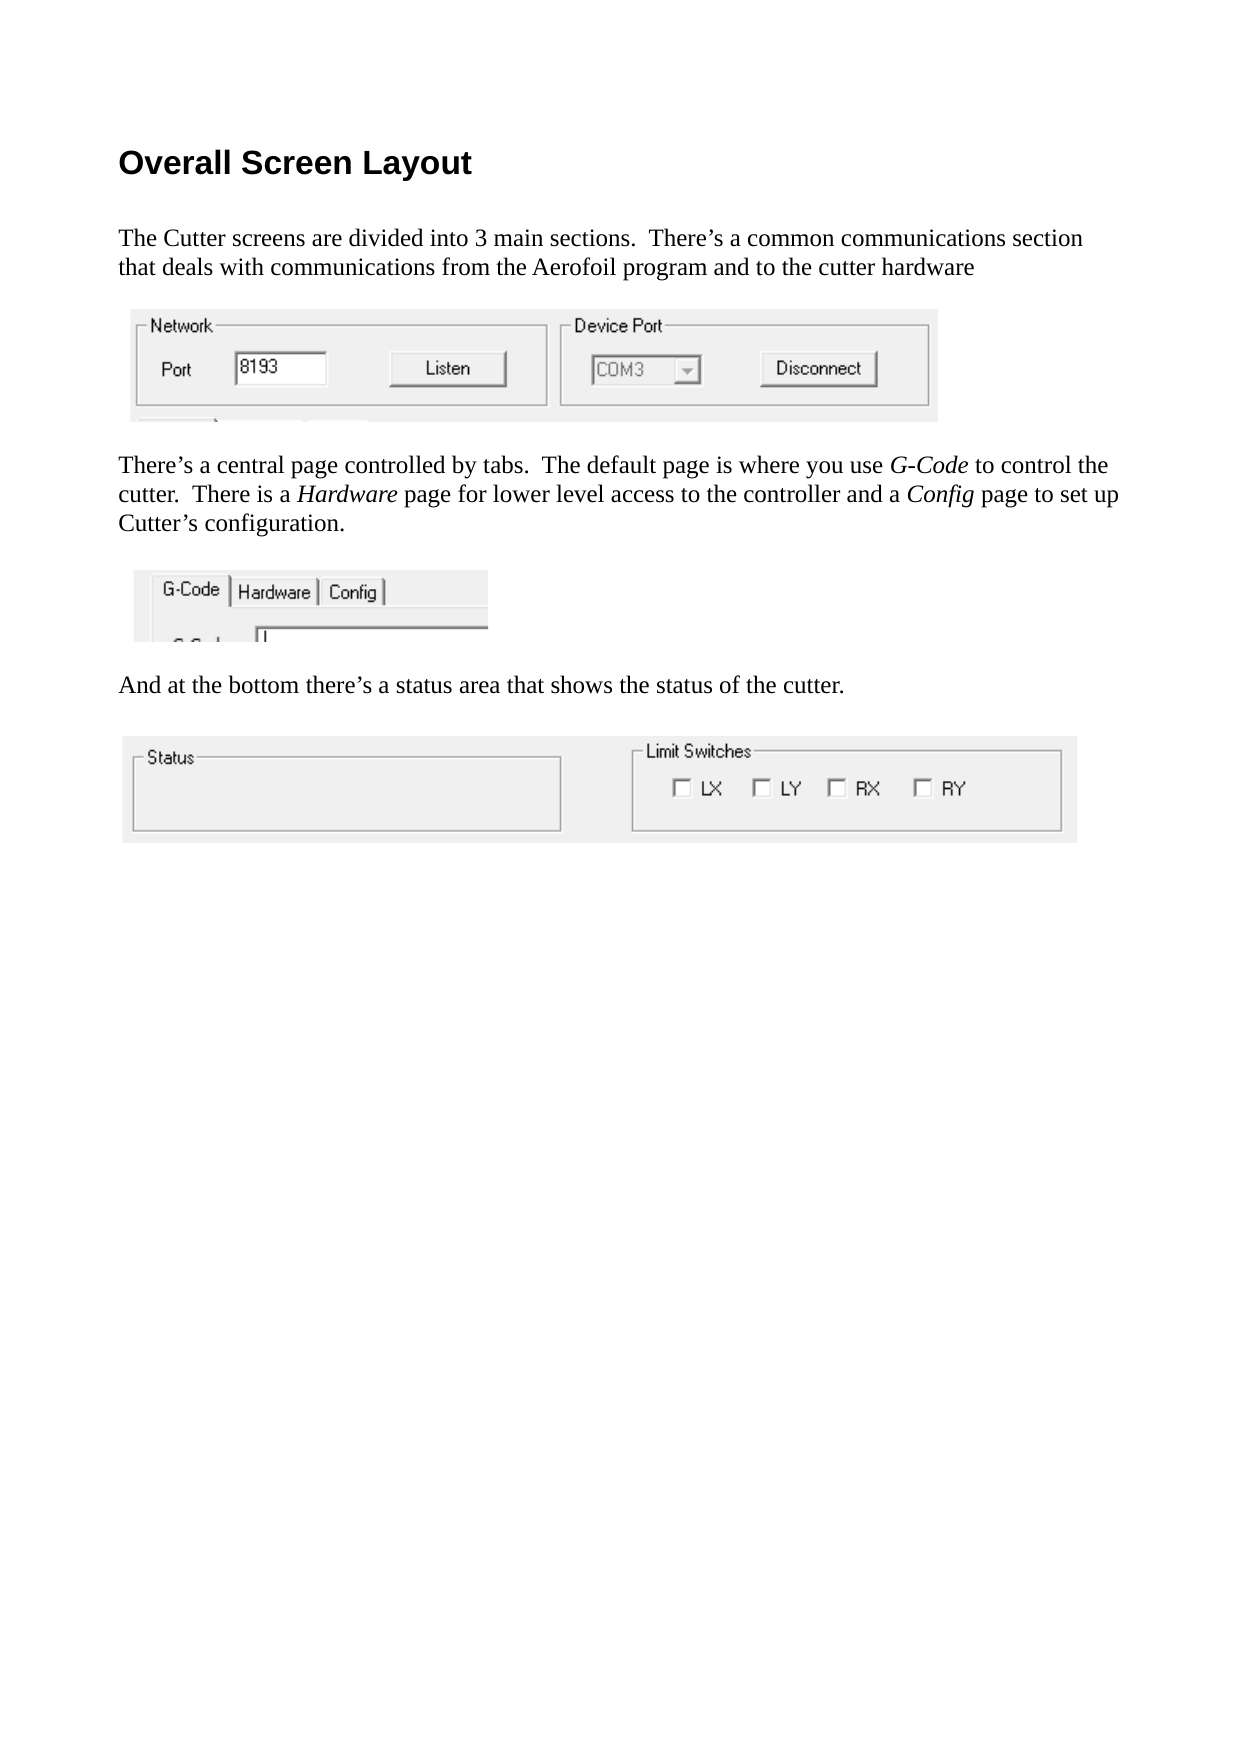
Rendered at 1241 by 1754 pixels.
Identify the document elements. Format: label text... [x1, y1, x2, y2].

text And at the bottom there’s a status area that shows the status of the cutter. [118, 671, 1122, 699]
text There’s a central page controlled by tabs. The default page is where you use G-Code to control the cutter. There is a Hardware page for lower level access to the controller and a Config page to set up Cutter’s configuration. [118, 451, 1122, 537]
picture [133, 570, 489, 642]
text The Cutter screens are divided into 3 main sections. There’s a common communications section that deals with communications from the Aerofoil program and to the cutter hardware [118, 223, 1122, 281]
picture [130, 309, 939, 422]
subtitle Overall Screen Layout [118, 143, 1122, 182]
picture [122, 736, 1078, 843]
